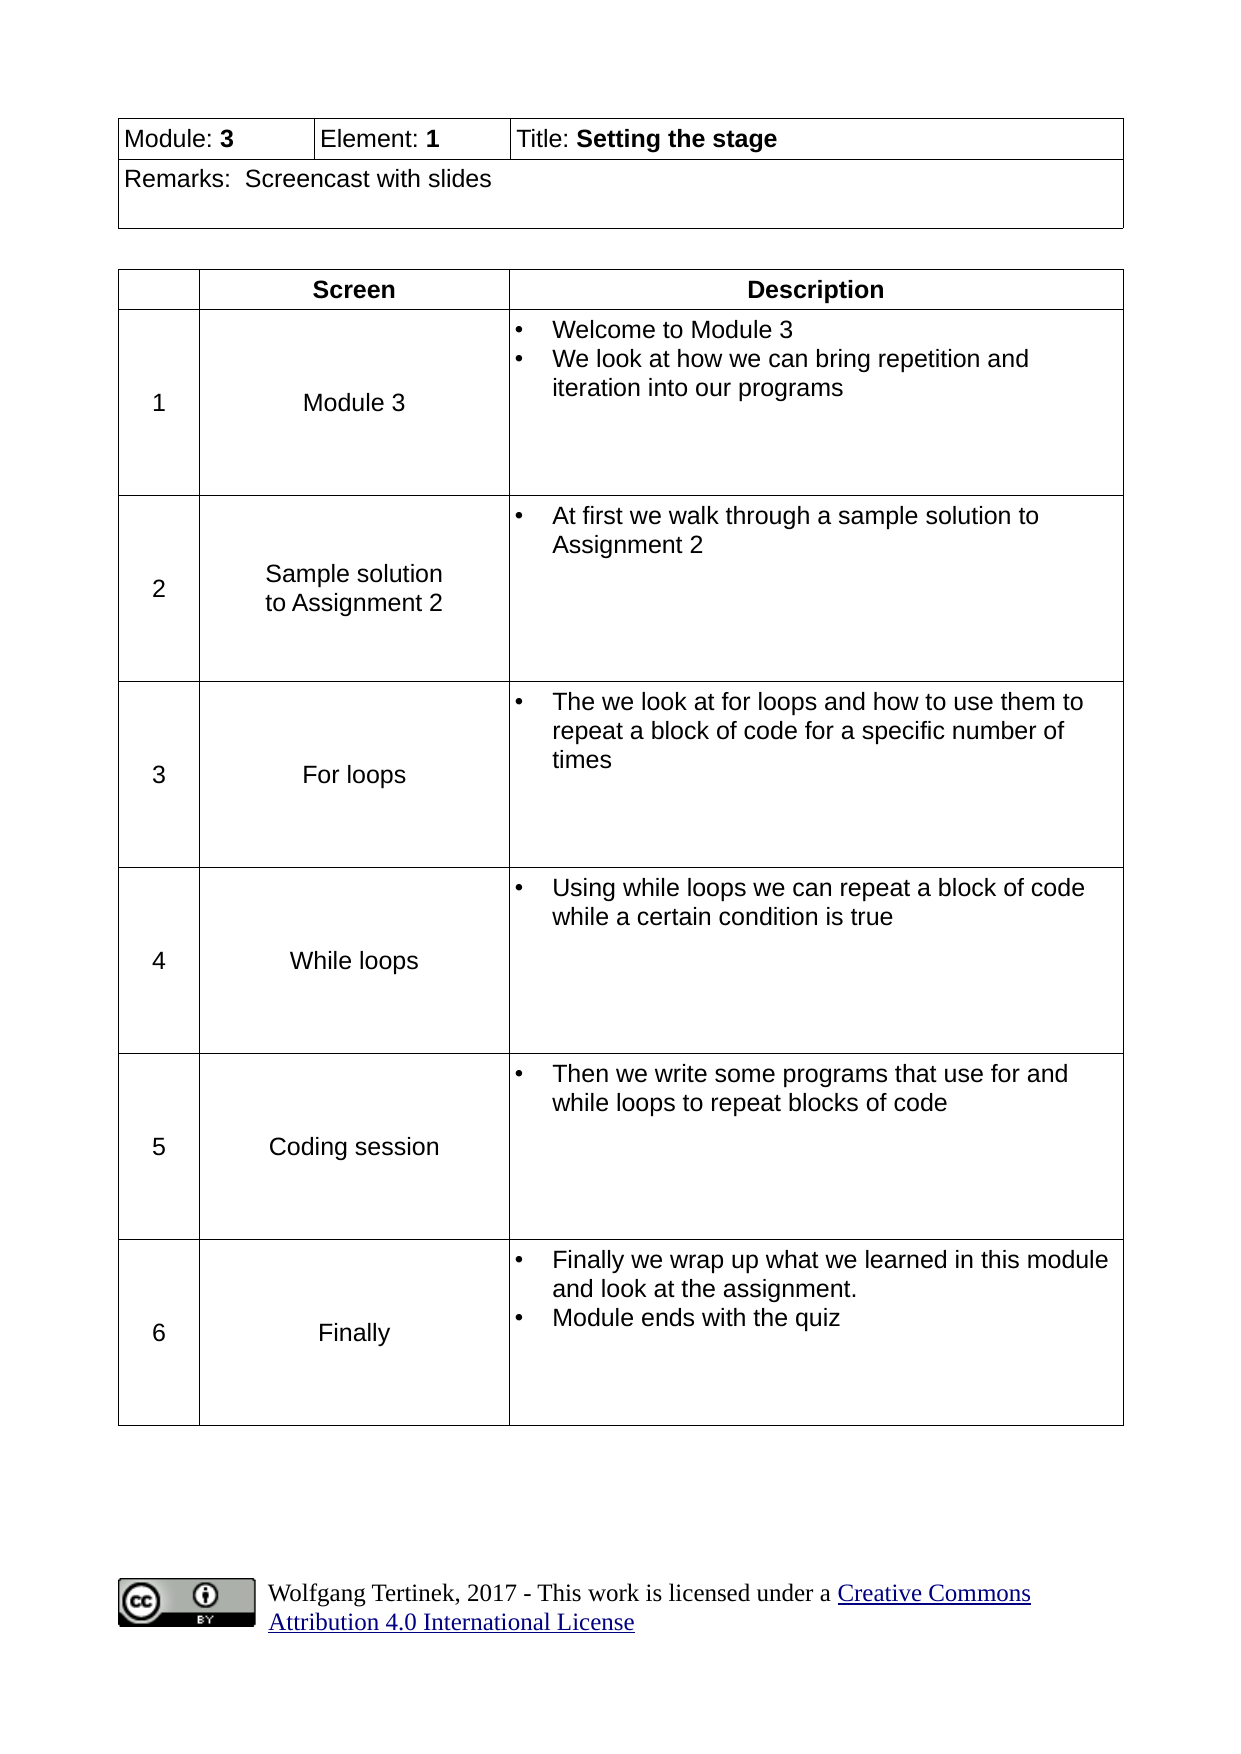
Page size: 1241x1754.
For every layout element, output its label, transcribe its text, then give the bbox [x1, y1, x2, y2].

table_cell 6 [119, 1240, 199, 1425]
table_cell 4 [119, 868, 199, 1053]
table_cell 1 [119, 310, 199, 495]
table_cell Then we write some programs that use for and while loops to repeat blocks of code [510, 1054, 1123, 1239]
table_cell Using while loops we can repeat a block of code while a certain condition is true [510, 868, 1123, 1053]
table_header Module: 3 [119, 119, 314, 158]
table_cell The we look at for loops and how to use them to repeat a block of code for a specific number of times [510, 682, 1123, 867]
table_cell For loops [200, 682, 509, 867]
table_header Title: Setting the stage [511, 119, 1123, 158]
table_cell At first we walk through a sample solution to Assignment 2 [510, 496, 1123, 681]
table_header Description [510, 270, 1123, 309]
table_cell Remarks: Screencast with slides [119, 160, 1123, 227]
table_header [119, 270, 199, 309]
table_cell 5 [119, 1054, 199, 1239]
table_cell 3 [119, 682, 199, 867]
picture [118, 1578, 256, 1627]
table_header Screen [200, 270, 509, 309]
table_cell Coding session [200, 1054, 509, 1239]
table_cell 2 [119, 496, 199, 681]
table_cell Finally [200, 1240, 509, 1425]
table_cell Welcome to Module 3 We look at how we can bring repetition and iteration into our programs [510, 310, 1123, 495]
table_cell Module 3 [200, 310, 509, 495]
table_cell While loops [200, 868, 509, 1053]
table_header Element: 1 [315, 119, 510, 158]
table_cell Sample solution to Assignment 2 [200, 496, 509, 681]
table_cell Finally we wrap up what we learned in this module and look at the assignment. Module ends with the quiz [510, 1240, 1123, 1425]
